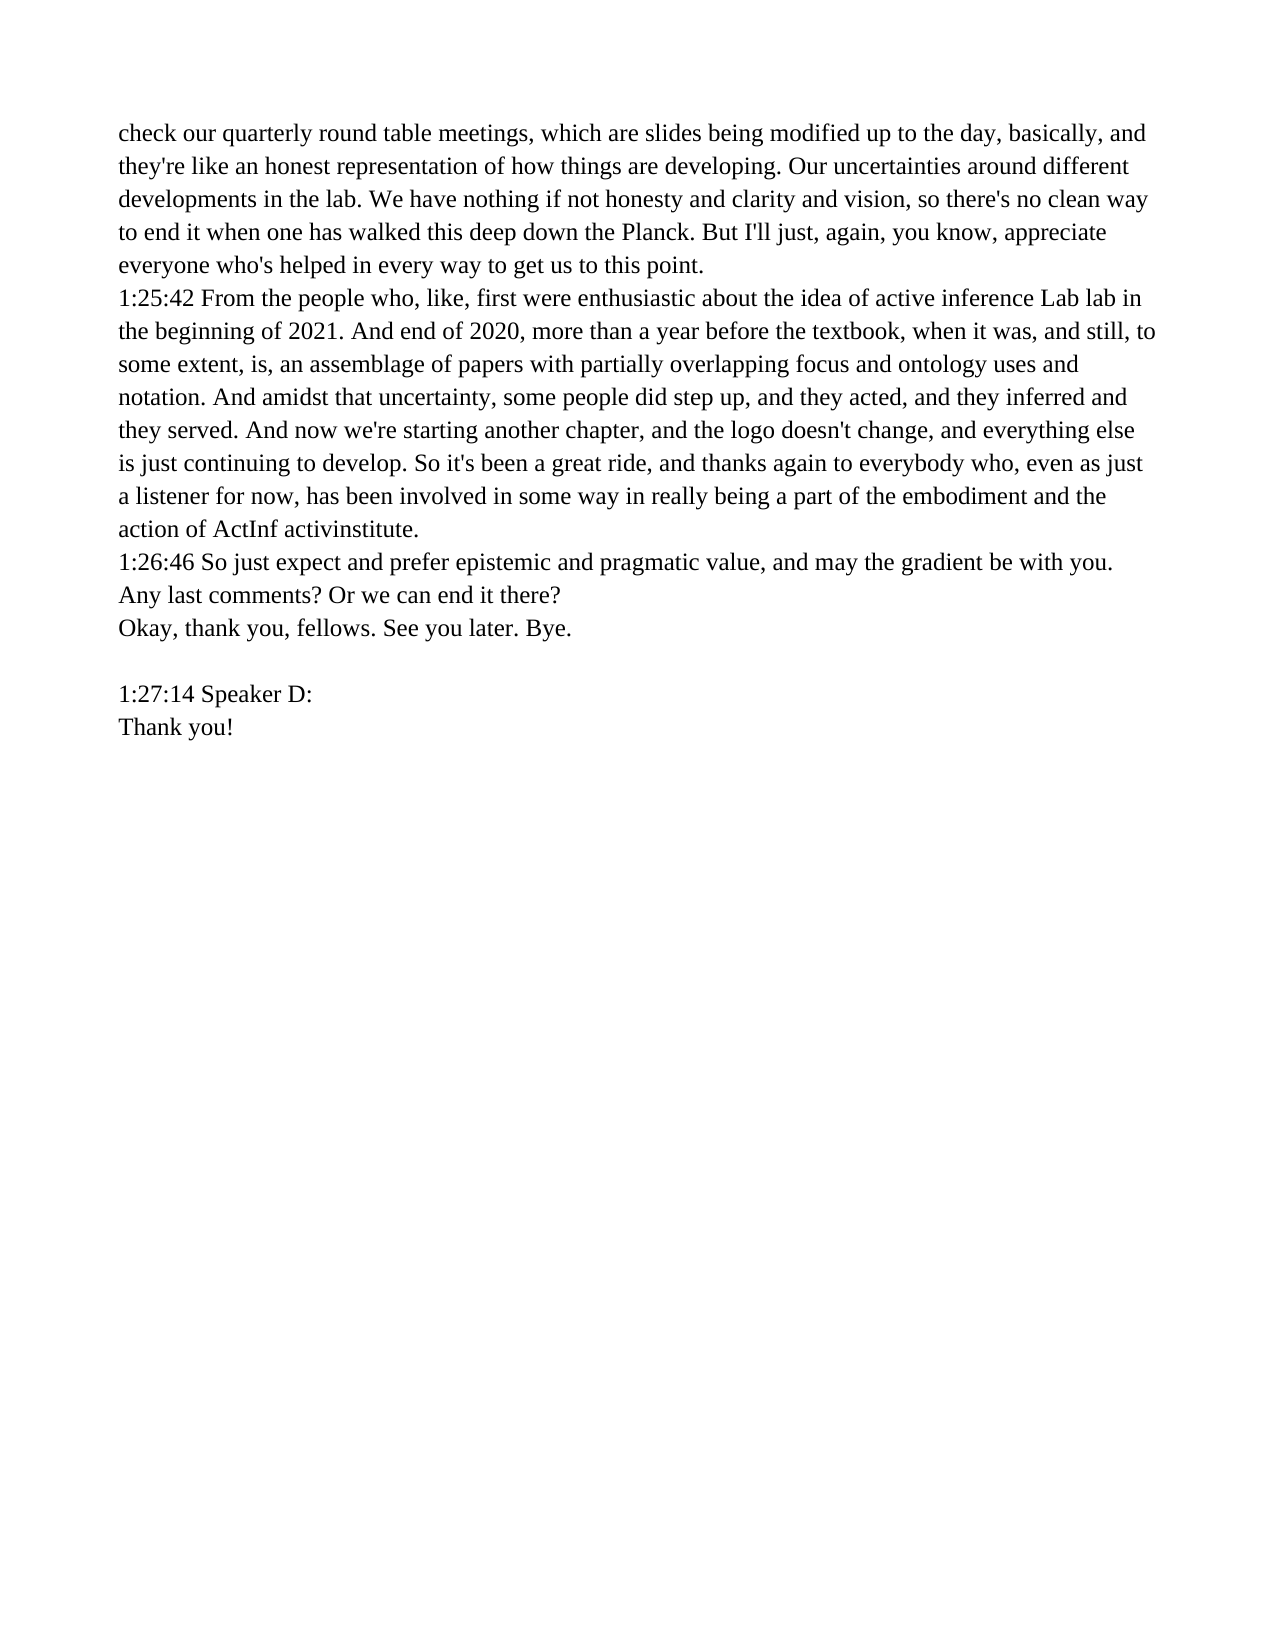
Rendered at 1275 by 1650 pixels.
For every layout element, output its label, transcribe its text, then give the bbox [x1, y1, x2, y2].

text 1:26:46 So just expect and prefer epistemic and pragmatic value, and may the gradient be with you. [118, 547, 1157, 576]
text 1:25:42 From the people who, like, first were enthusiastic about the idea of active inference Lab lab in the beginning of 2021. And end of 2020, more than a year before the textbook, when it was, and still, to some extent, is, an assemblage of papers with partially overlapping focus and ontology uses and notation. And amidst that uncertainty, some people did step up, and they acted, and they inferred and they served. And now we're starting another chapter, and the logo doesn't change, and everything else is just continuing to develop. So it's been a great ride, and thanks again to everybody who, even as just a listener for now, has been involved in some way in really being a part of the embodiment and the action of ActInf activinstitute. [118, 283, 1157, 543]
text Okay, thank you, fellows. See you later. Bye. [118, 613, 1157, 642]
text 1:27:14 Speaker D: [118, 679, 1157, 708]
text check our quarterly round table meetings, which are slides being modified up to the day, basically, and they're like an honest representation of how things are developing. Our uncertainties around different developments in the lab. We have nothing if not honesty and clarity and vision, so there's no clean way to end it when one has walked this deep down the Planck. But I'll just, again, you know, appreciate everyone who's helped in every way to get us to this point. [118, 118, 1157, 279]
text Any last comments? Or we can end it there? [118, 580, 1157, 609]
text Thank you! [118, 712, 1157, 741]
